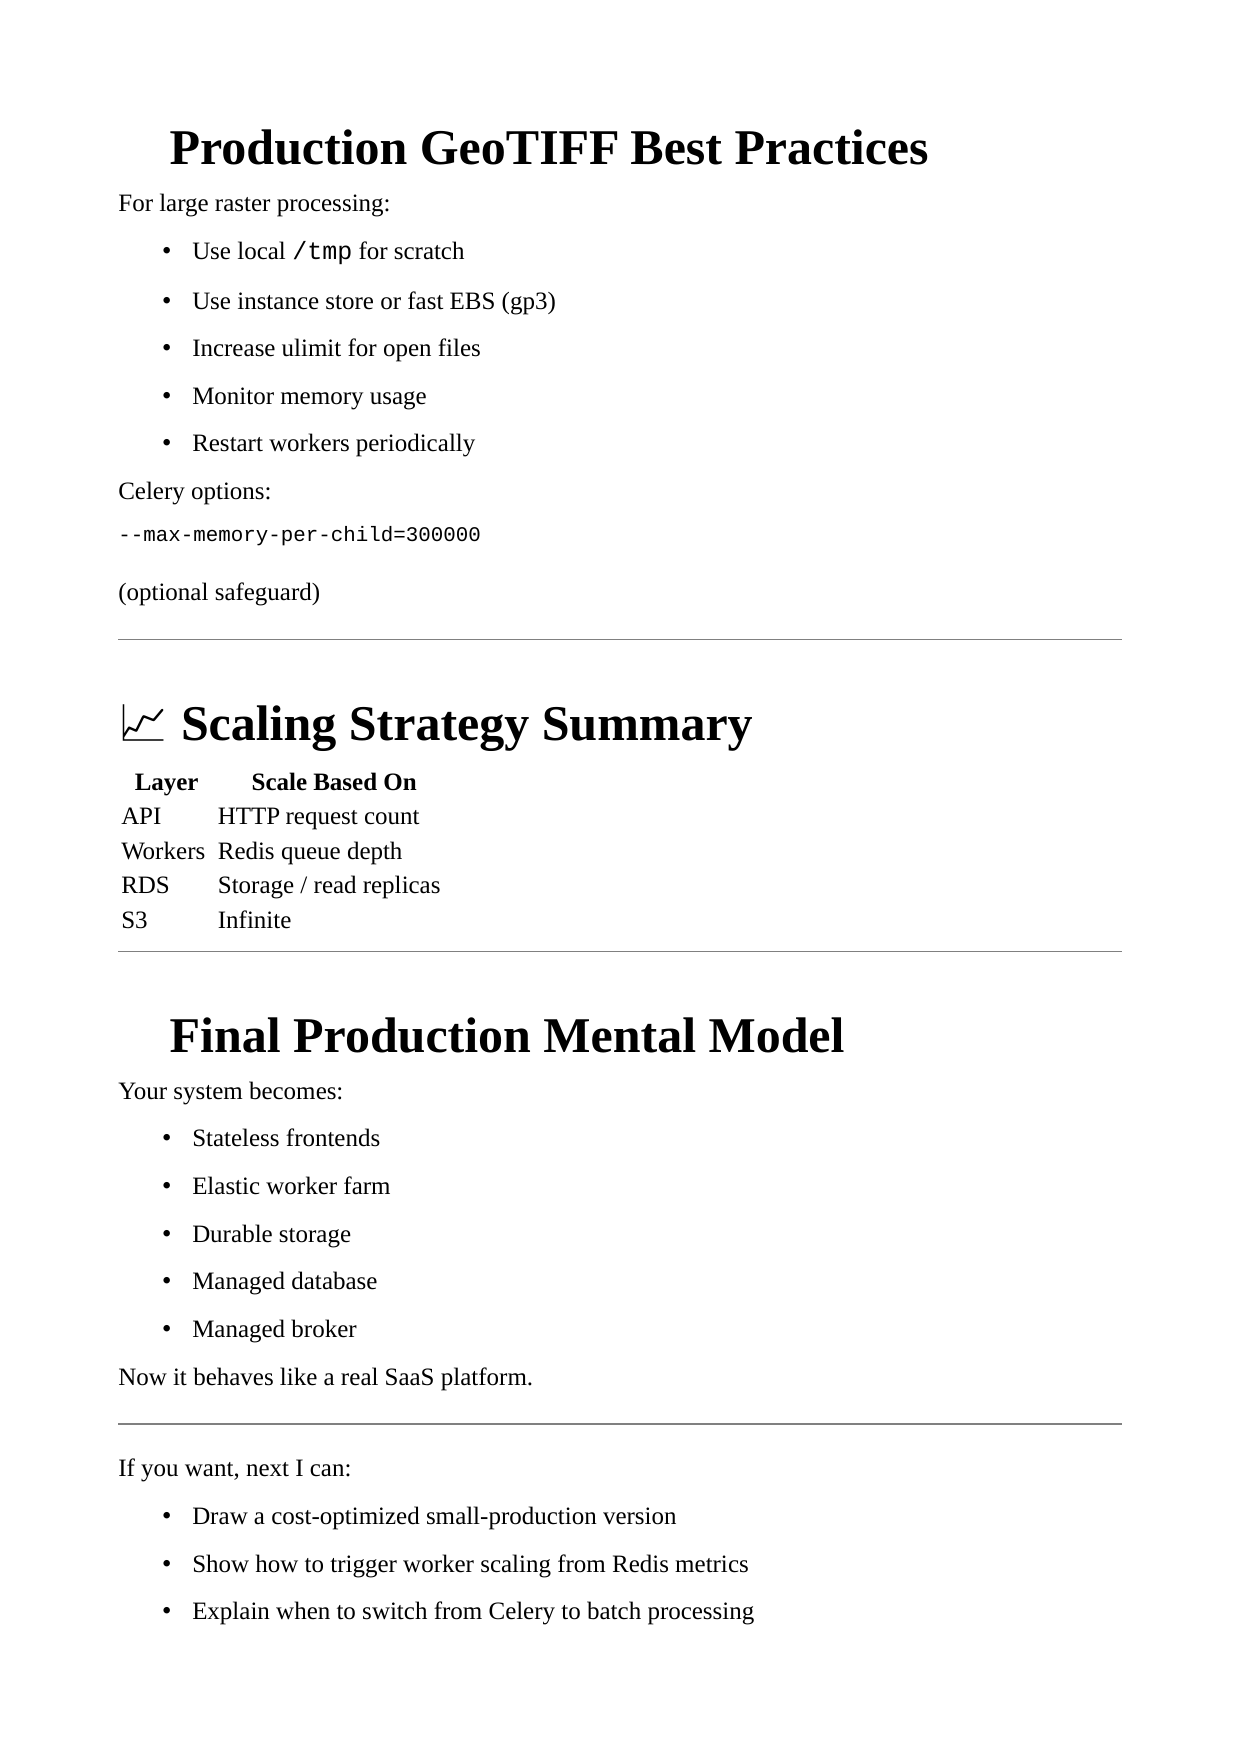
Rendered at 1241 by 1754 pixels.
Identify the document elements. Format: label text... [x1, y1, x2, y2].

list Use instance store or fast EBS (gp3) [162, 286, 1122, 314]
text Celery options: [118, 476, 1122, 505]
text For large raster processing: [118, 188, 1122, 217]
text --max-memory-per-child=300000 [118, 524, 1122, 547]
table_header Layer [118, 764, 215, 798]
list Elastic worker farm [162, 1171, 1122, 1200]
list Show how to trigger worker scaling from Redis metrics [162, 1549, 1122, 1577]
list Monitor memory usage [162, 381, 1122, 410]
table_cell S3 [118, 902, 215, 937]
table_header Scale Based On [215, 764, 453, 798]
table_cell Infinite [215, 902, 453, 937]
subtitle 🎯 Final Production Mental Model [118, 1006, 1122, 1063]
table_cell API [118, 798, 215, 833]
text If you want, next I can: [118, 1453, 1122, 1482]
subtitle 📈 Scaling Strategy Summary [118, 694, 1122, 751]
subtitle 🧠 Production GeoTIFF Best Practices [118, 118, 1122, 176]
table_cell HTTP request count [215, 798, 453, 833]
table_cell Storage / read replicas [215, 868, 453, 902]
list Use local /tmp for scratch [162, 236, 1122, 267]
list Stateless frontends [162, 1123, 1122, 1152]
table_cell Redis queue depth [215, 833, 453, 867]
list Managed broker [162, 1314, 1122, 1343]
list Durable storage [162, 1219, 1122, 1247]
text Now it behaves like a real SaaS platform. [118, 1362, 1122, 1390]
text (optional safeguard) [118, 577, 1122, 606]
text Your system becomes: [118, 1076, 1122, 1105]
list Managed database [162, 1266, 1122, 1295]
list Explain when to switch from Celery to batch processing [162, 1596, 1122, 1625]
list Restart workers periodically [162, 428, 1122, 457]
list Draw a cost-optimized small-production version [162, 1501, 1122, 1530]
table_cell Workers [118, 833, 215, 867]
table_cell RDS [118, 868, 215, 902]
list Increase ulimit for open files [162, 333, 1122, 362]
